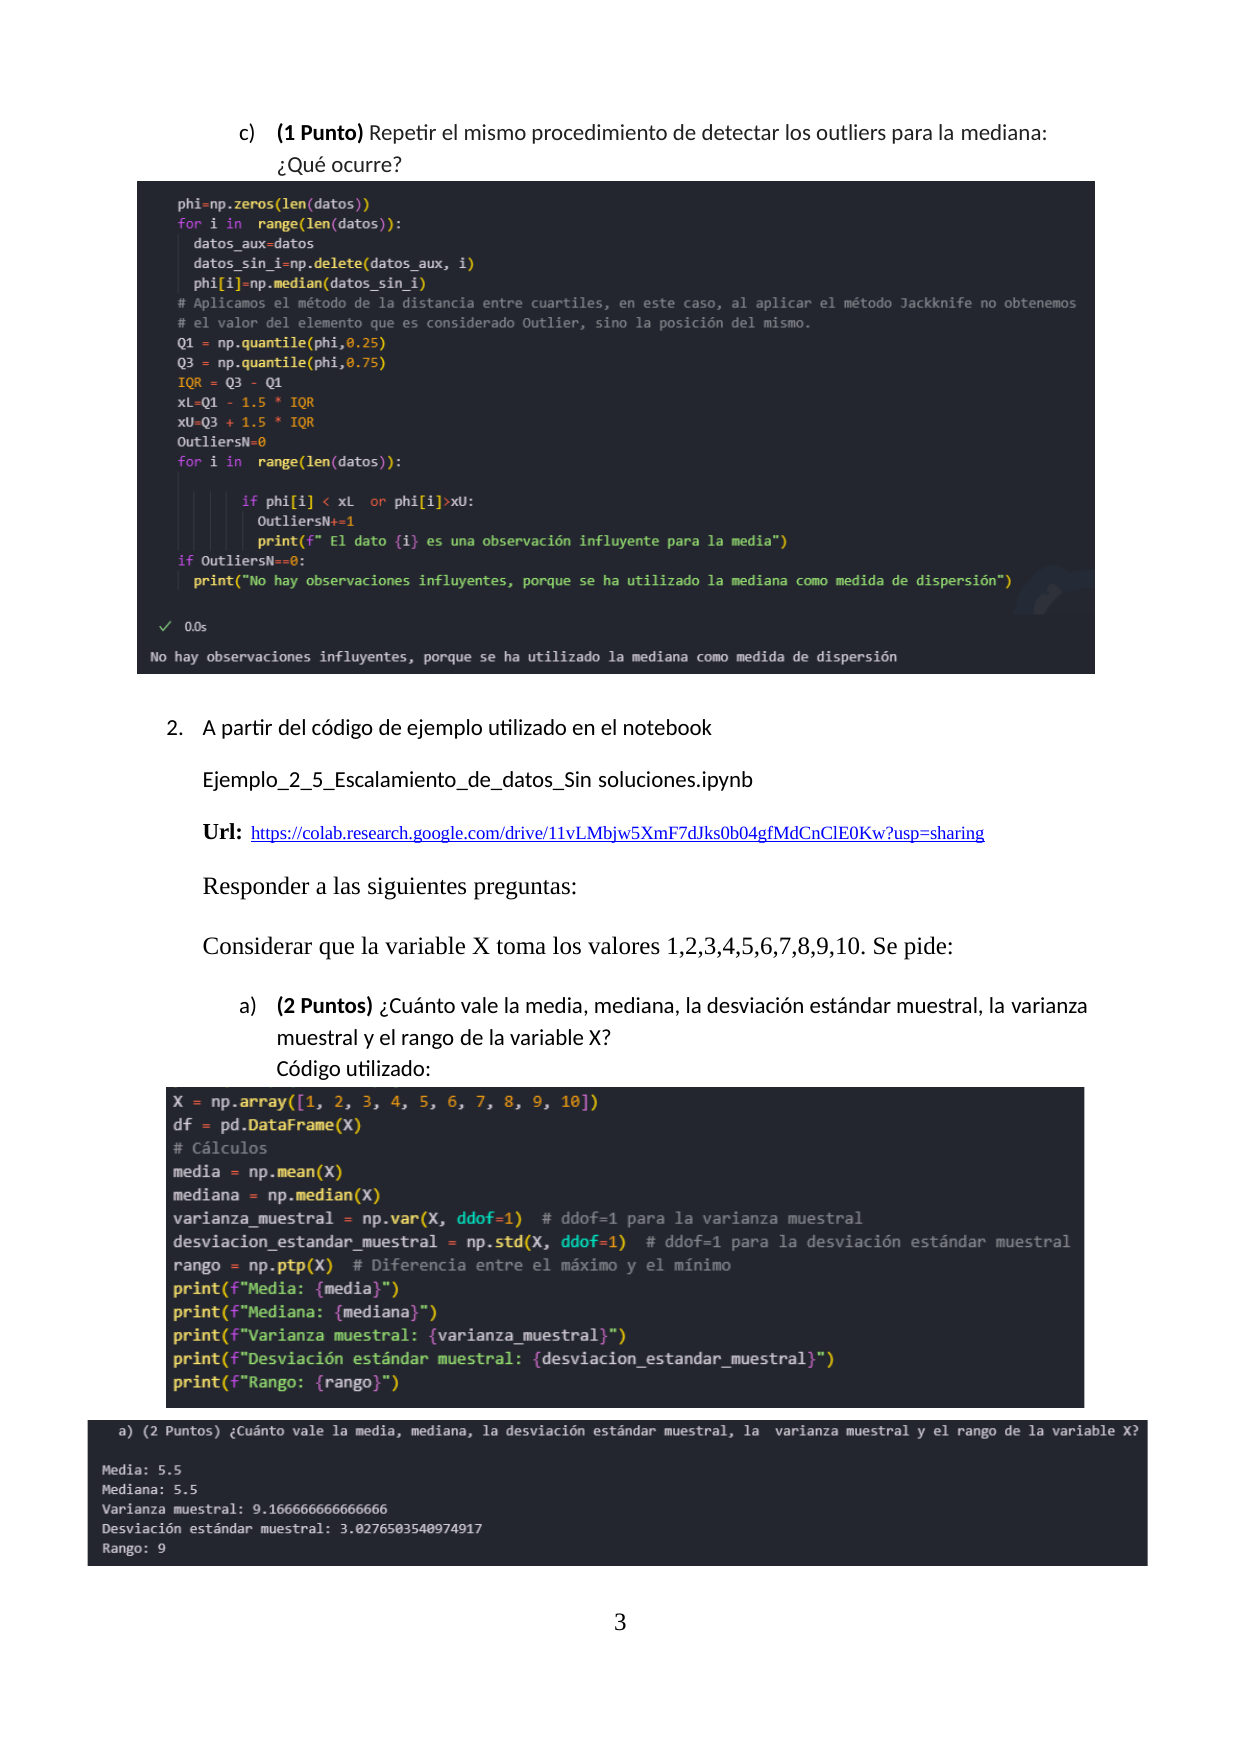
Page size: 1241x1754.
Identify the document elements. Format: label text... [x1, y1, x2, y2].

picture [87, 1420, 1148, 1566]
text Considerar que la variable X toma los valores 1,2,3,4,5,6,7,8,9,10. Se pide: [202, 931, 1122, 960]
list Código utilizado: [276, 1054, 1105, 1082]
list A partir del código de ejemplo utilizado en el notebook Ejemplo_2_5_Escalamiento_de_datos_Sin soluciones.ipynb [166, 713, 853, 793]
text Responder a las siguientes preguntas: [202, 871, 1122, 900]
list (2 Puntos) ¿Cuánto vale la media, mediana, la desviación estándar muestral, la varianza muestral y el rango de la variable X? [239, 991, 1105, 1051]
text Url: https://colab.research.google.com/drive/11vLMbjw5XmF7dJks0b04gfMdCnClE0Kw?usp=sharing [202, 818, 1122, 845]
picture [166, 1087, 1085, 1408]
list (1 Punto) Repetir el mismo procedimiento de detectar los outliers para la mediana: ¿Qué ocurre? [239, 118, 1054, 178]
picture [137, 181, 1095, 674]
